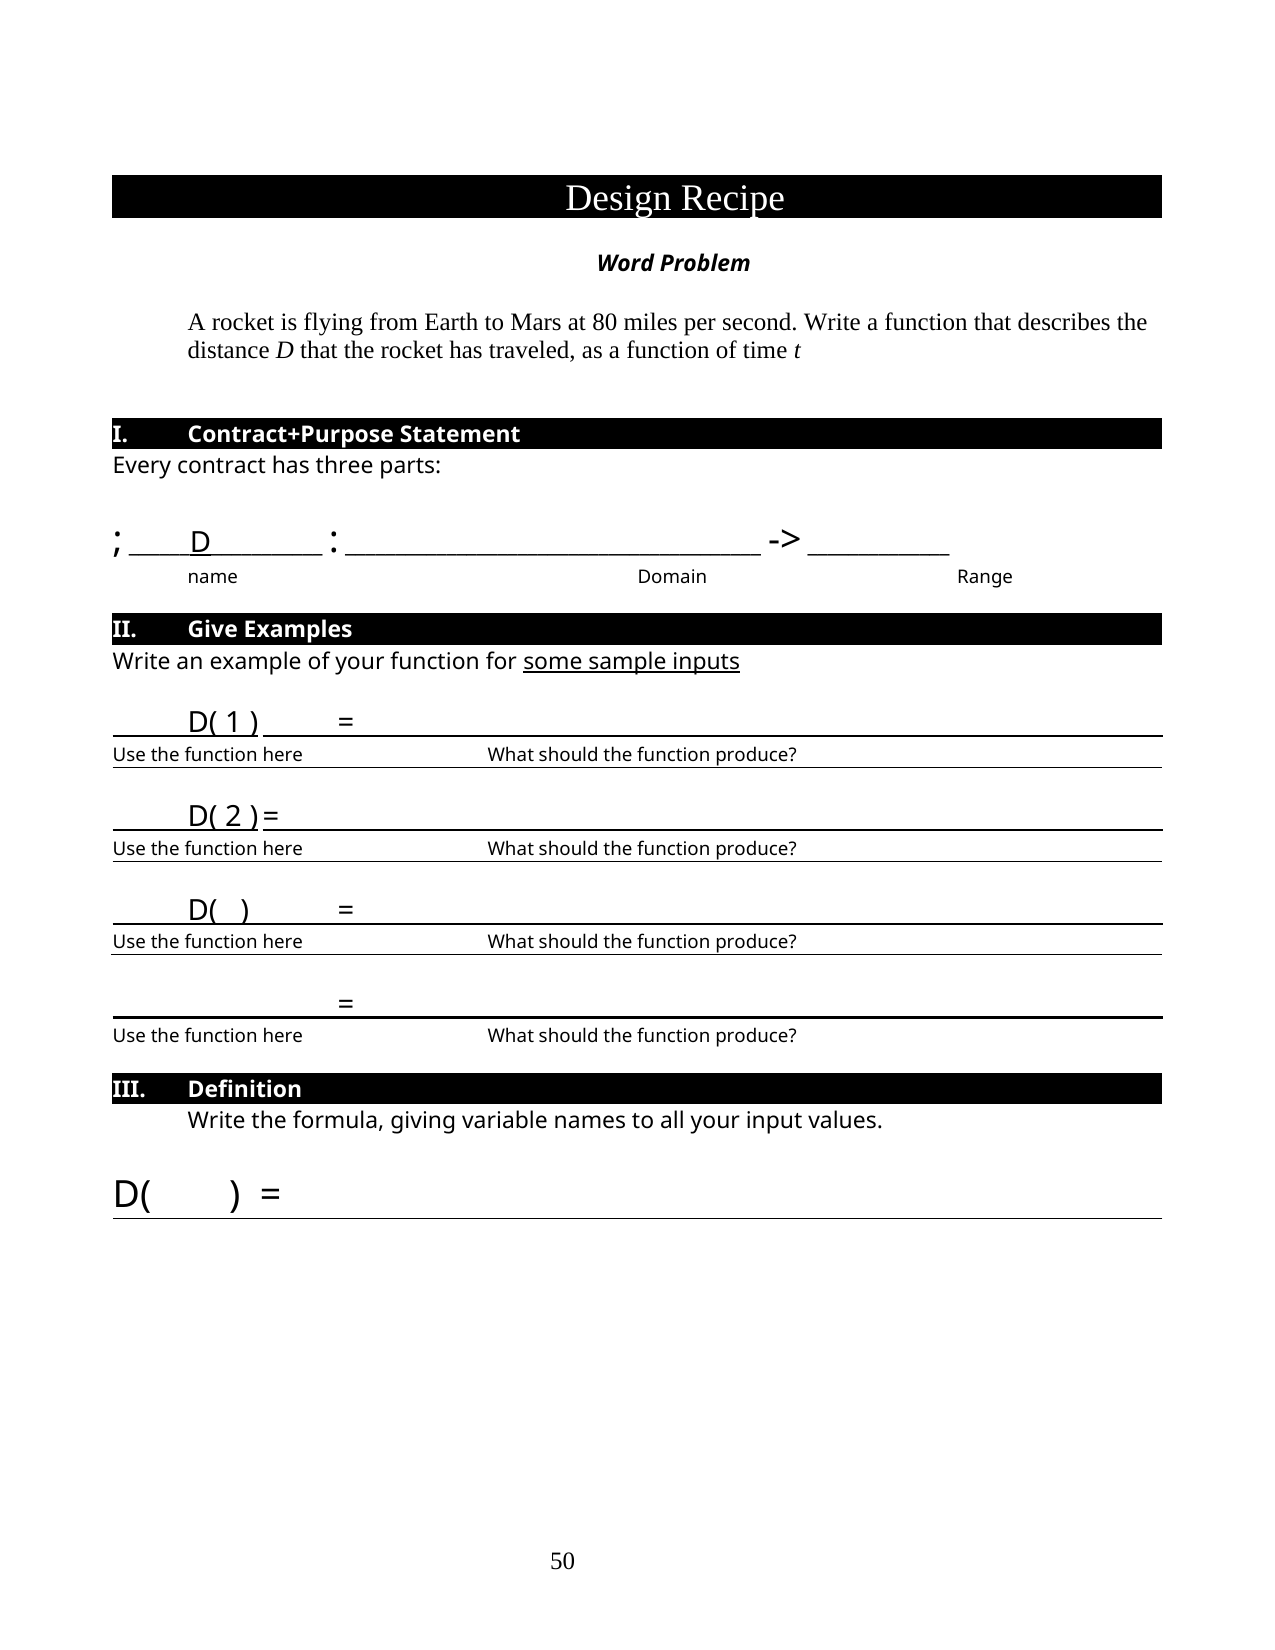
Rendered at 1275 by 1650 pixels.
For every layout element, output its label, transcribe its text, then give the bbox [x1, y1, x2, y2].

text D( ) = [112, 1167, 1162, 1218]
text name Domain Range [112, 563, 1162, 588]
text Use the function here What should the function produce? [112, 1023, 1162, 1048]
text [112, 924, 1162, 929]
text D( ) = [112, 889, 1162, 923]
text D( 1 ) = [112, 701, 1162, 741]
text Use the function here What should the function produce? [112, 835, 1162, 861]
subtitle Give Examples [112, 613, 1162, 645]
text Every contract has three parts: [112, 449, 1162, 481]
text D( 2 ) = [112, 795, 1162, 835]
text = [112, 983, 1162, 1016]
text Use the function here What should the function produce? [112, 741, 1162, 767]
text ; ______D___________ : _________________________________________ -> ______________ [112, 512, 1162, 563]
subtitle Definition [112, 1073, 1162, 1104]
text Word Problem [187, 247, 1162, 278]
subtitle Design Recipe [112, 175, 1162, 218]
text A rocket is flying from Earth to Mars at 80 miles per second. Write a function that describes the distance D that the rocket has traveled, as a function of time t [187, 307, 1162, 364]
text [112, 1017, 1162, 1023]
list Write the formula, giving variable names to all your input values. [150, 1104, 1162, 1136]
subtitle Contract+Purpose Statement [112, 418, 1162, 449]
text Use the function here What should the function produce? [112, 929, 1162, 954]
text Write an example of your function for some sample inputs [112, 645, 1162, 676]
